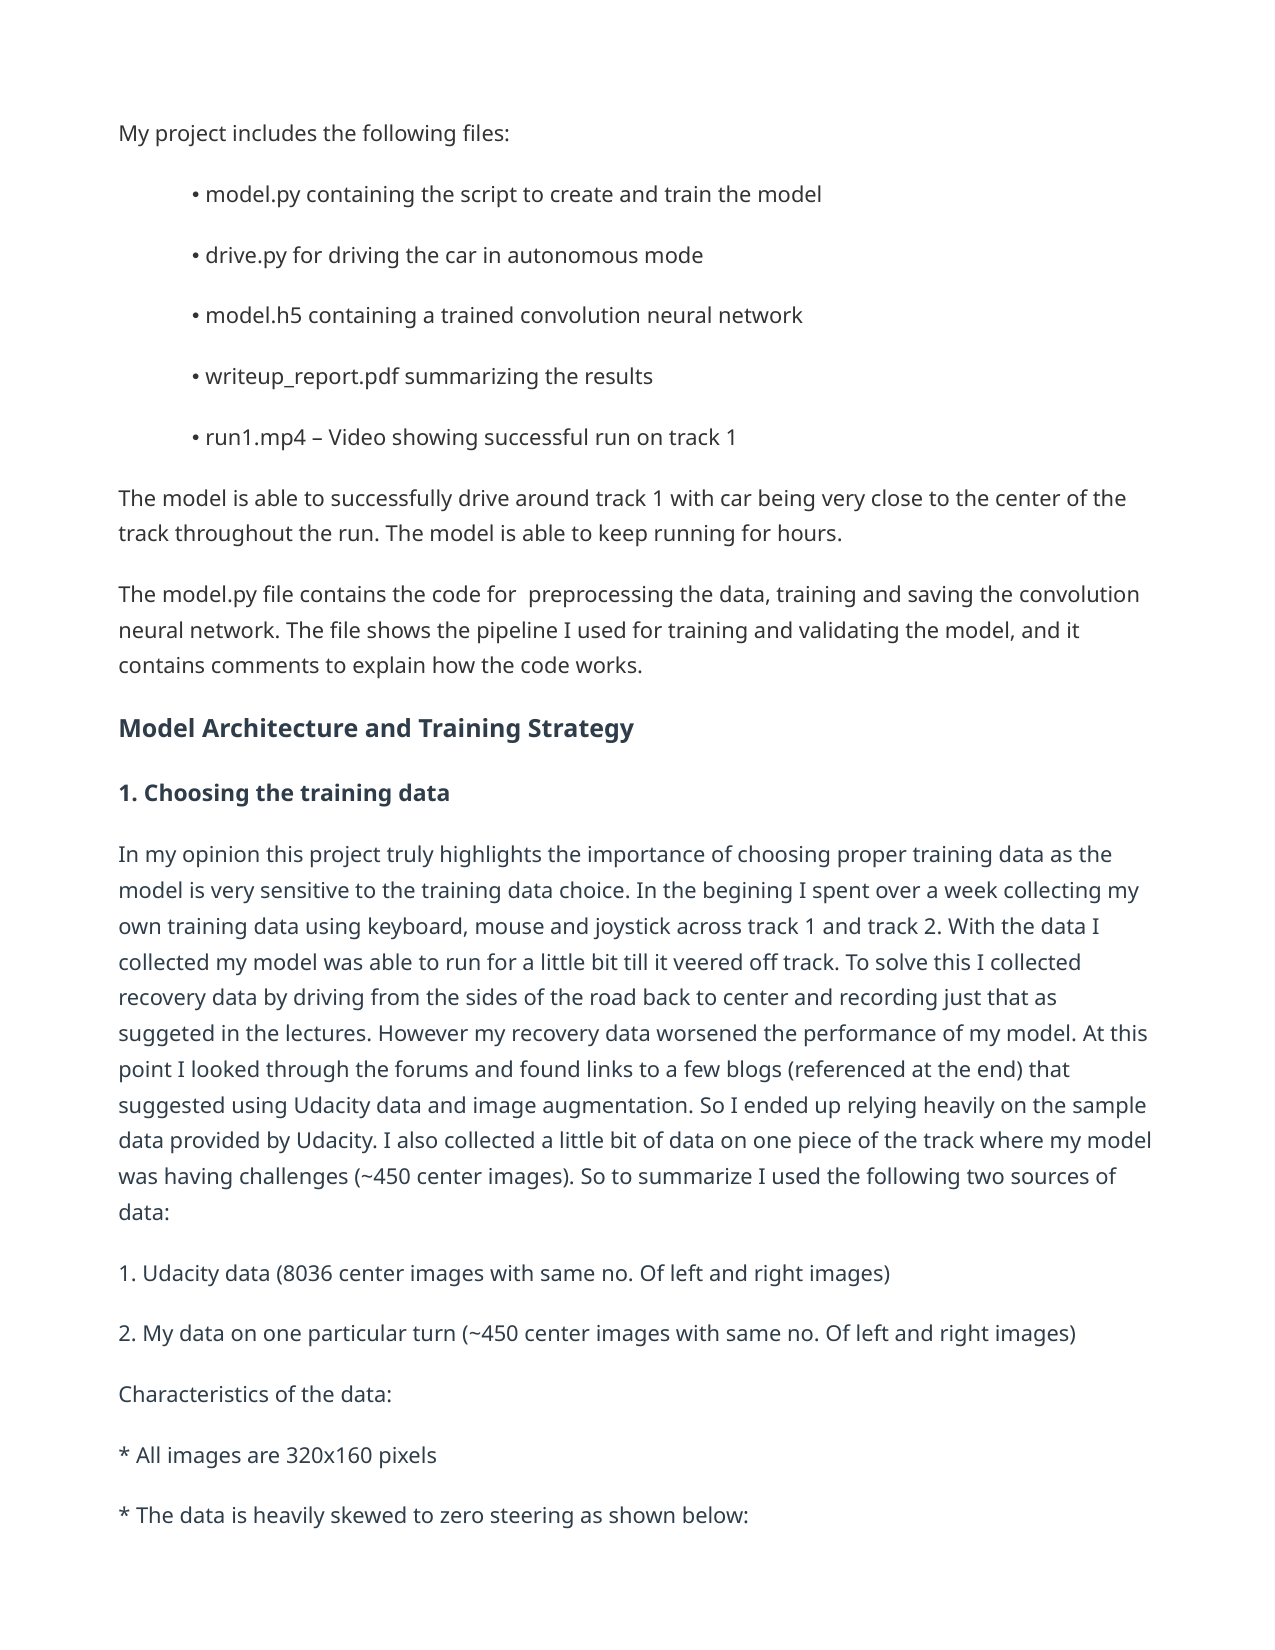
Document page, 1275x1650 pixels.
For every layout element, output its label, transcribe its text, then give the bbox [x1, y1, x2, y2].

text Characteristics of the data: [118, 1379, 1157, 1409]
text * All images are 320x160 pixels [118, 1440, 1157, 1469]
text My project includes the following files: [118, 118, 1157, 148]
text The model.py file contains the code for preprocessing the data, training and saving the convolution neural network. The file shows the pipeline I used for training and validating the model, and it contains comments to explain how the code works. [118, 579, 1157, 680]
text In my opinion this project truly highlights the importance of choosing proper training data as the model is very sensitive to the training data choice. In the begining I spent over a week collecting my own training data using keyboard, mouse and joystick across track 1 and track 2. With the data I collected my model was able to run for a little bit till it veered off track. To solve this I collected recovery data by driving from the sides of the road back to center and recording just that as suggeted in the lectures. However my recovery data worsened the performance of my model. At this point I looked through the forums and found links to a few blogs (referenced at the end) that suggested using Udacity data and image augmentation. So I ended up relying heavily on the sample data provided by Udacity. I also collected a little bit of data on one piece of the track where my model was having challenges (~450 center images). So to summarize I used the following two sources of data: [118, 839, 1157, 1227]
list model.h5 containing a trained convolution neural network [118, 300, 1157, 330]
text 1. Choosing the training data [118, 777, 1157, 808]
list run1.mp4 – Video showing successful run on track 1 [118, 422, 1157, 452]
text The model is able to successfully drive around track 1 with car being very close to the center of the track throughout the run. The model is able to keep running for hours. [118, 482, 1157, 548]
list writeup_report.pdf summarizing the results [118, 361, 1157, 391]
text 2. My data on one particular turn (~450 center images with same no. Of left and right images) [118, 1318, 1157, 1348]
list drive.py for driving the car in autonomous mode [118, 239, 1157, 269]
text * The data is heavily skewed to zero steering as shown below: [118, 1500, 1157, 1530]
text 1. Udacity data (8036 center images with same no. Of left and right images) [118, 1257, 1157, 1287]
list model.py containing the script to create and train the model [118, 179, 1157, 209]
text Model Architecture and Training Strategy [118, 711, 1157, 745]
